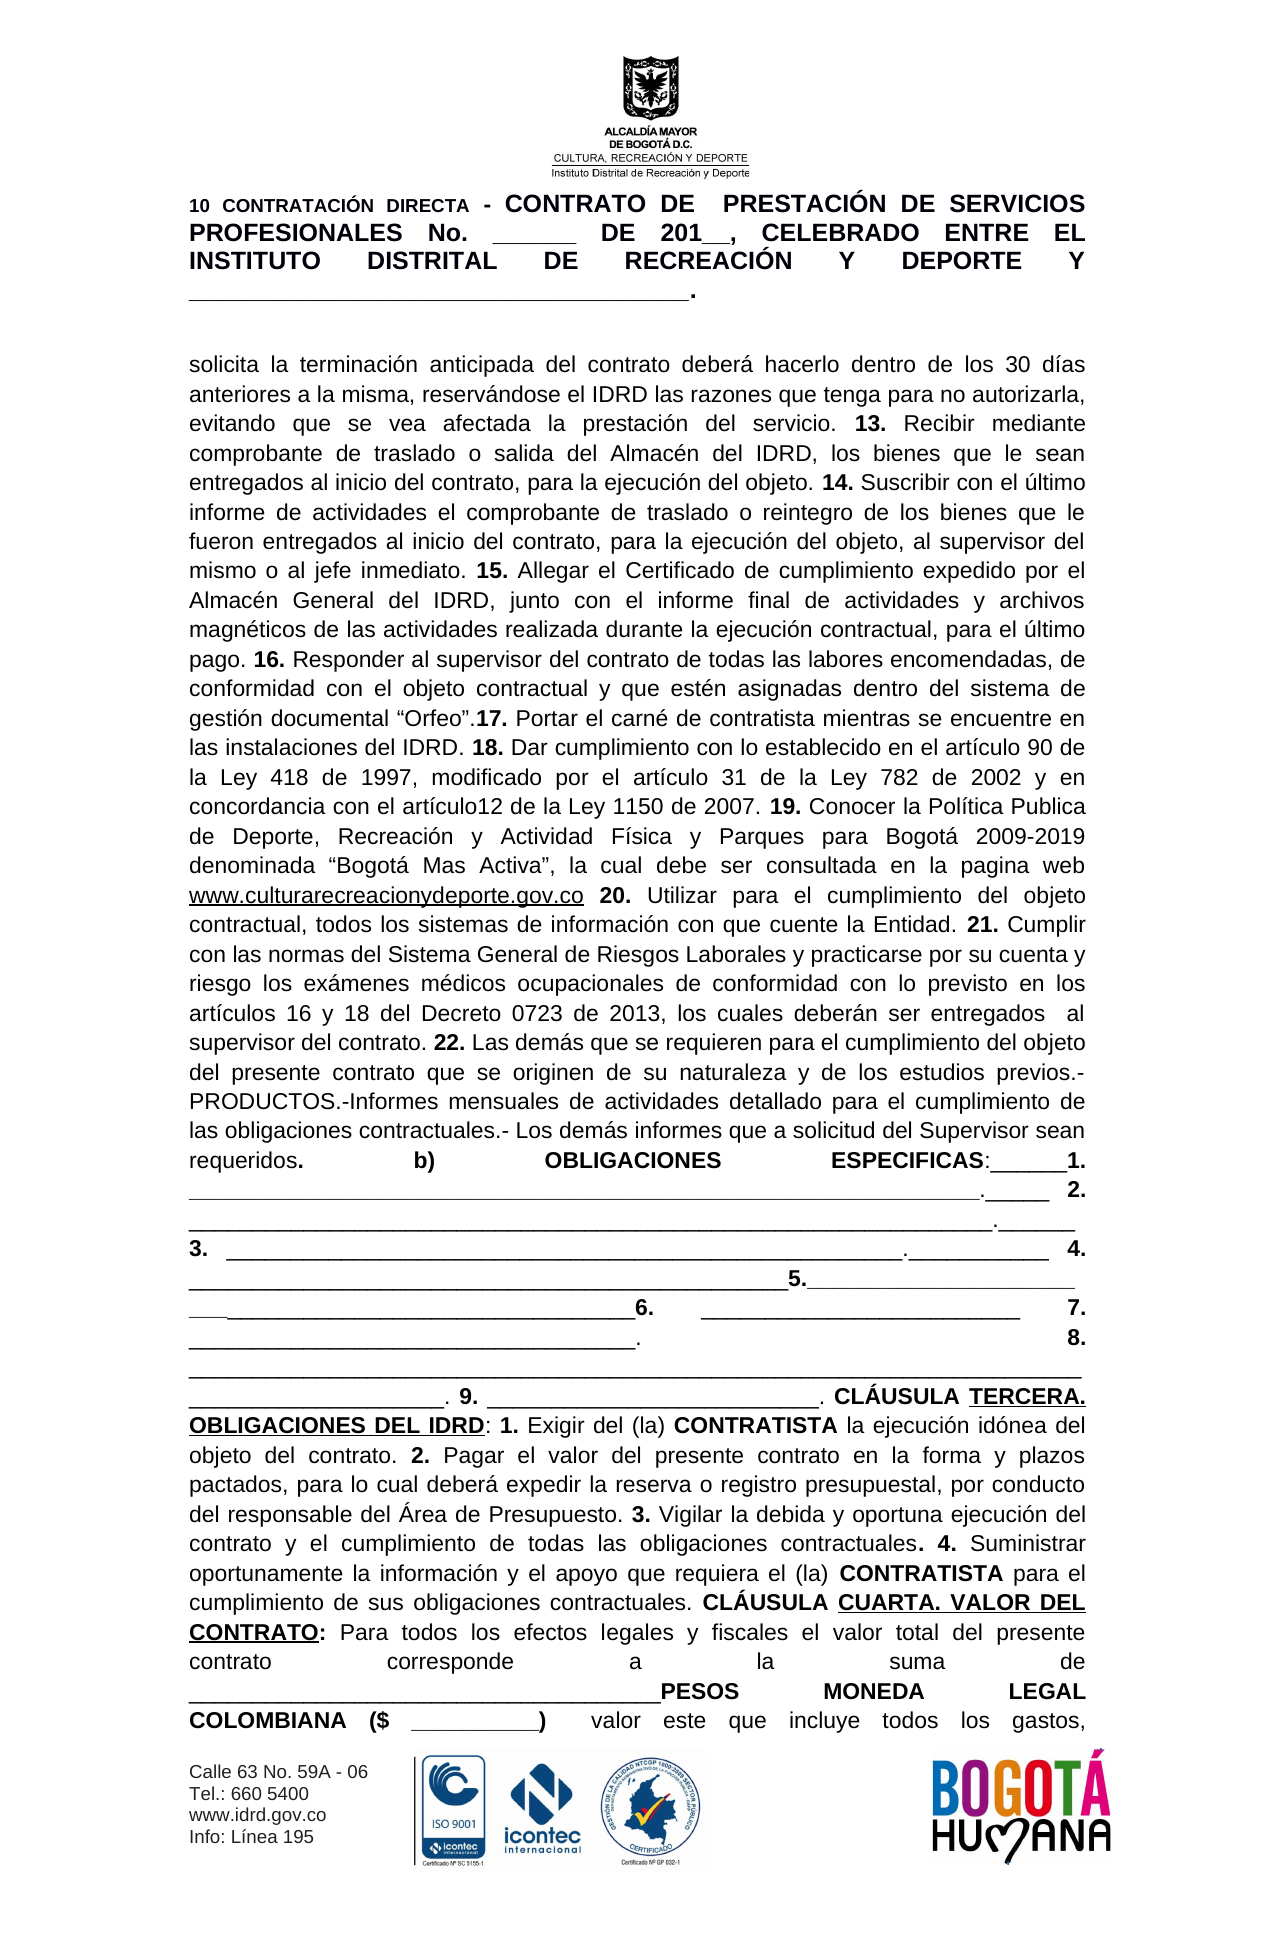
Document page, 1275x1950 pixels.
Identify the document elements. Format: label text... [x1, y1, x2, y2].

picture [932, 1748, 1111, 1865]
text solicita la terminación anticipada del contrato deberá hacerlo dentro de los 30 días anteriores a la misma, reservándose el IDRD las razones que tenga para no autorizarla, evitando que se vea afectada la prestación del servicio. 13. Recibir mediante comprobante de traslado o salida del Almacén del IDRD, los bienes que le sean entregados al inicio del contrato, para la ejecución del objeto. 14. Suscribir con el último informe de actividades el comprobante de traslado o reintegro de los bienes que le fueron entregados al inicio del contrato, para la ejecución del objeto, al supervisor del mismo o al jefe inmediato. 15. Allegar el Certificado de cumplimiento expedido por el Almacén General del IDRD, junto con el informe final de actividades y archivos magnéticos de las actividades realizada durante la ejecución contractual, para el último pago. 16. Responder al supervisor del contrato de todas las labores encomendadas, de conformidad con el objeto contractual y que estén asignadas dentro del sistema de gestión documental “Orfeo”.17. Portar el carné de contratista mientras se encuentre en las instalaciones del IDRD. 18. Dar cumplimiento con lo establecido en el artículo 90 de la Ley 418 de 1997, modificado por el artículo 31 de la Ley 782 de 2002 y en concordancia con el artículo12 de la Ley 1150 de 2007. 19. Conocer la Política Publica de Deporte, Recreación y Actividad Física y Parques para Bogotá 2009-2019 denominada “Bogotá Mas Activa”, la cual debe ser consultada en la pagina web www.culturarecreacionydeporte.gov.co 20. Utilizar para el cumplimiento del objeto contractual, todos los sistemas de información con que cuente la Entidad. 21. Cumplir con las normas del Sistema General de Riesgos Laborales y practicarse por su cuenta y riesgo los exámenes médicos ocupacionales de conformidad con lo previsto en los artículos 16 y 18 del Decreto 0723 de 2013, los cuales deberán ser entregados al supervisor del contrato. 22. Las demás que se requieren para el cumplimiento del objeto del presente contrato que se originen de su naturaleza y de los estudios previos.- PRODUCTOS.-Informes mensuales de actividades detallado para el cumplimiento de las obligaciones contractuales.- Los demás informes que a solicitud del Supervisor sean requeridos. b) OBLIGACIONES ESPECIFICAS:______1. ______________________________________________________________._____ 2. _______________________________________________________________.______ 3. _____________________________________________________.___________ 4. _______________________________________________5.________________________________________________________6. _________________________ 7. ___________________________________. 8. __________________________________________________________________________________________. 9. __________________________. CLÁUSULA TERCERA. OBLIGACIONES DEL IDRD: 1. Exigir del (la) CONTRATISTA la ejecución idónea del objeto del contrato. 2. Pagar el valor del presente contrato en la forma y plazos pactados, para lo cual deberá expedir la reserva o registro presupuestal, por conducto del responsable del Área de Presupuesto. 3. Vigilar la debida y oportuna ejecución del contrato y el cumplimiento de todas las obligaciones contractuales. 4. Suministrar oportunamente la información y el apoyo que requiera el (la) CONTRATISTA para el cumplimiento de sus obligaciones contractuales. CLÁUSULA CUARTA. VALOR DEL CONTRATO: Para todos los efectos legales y fiscales el valor total del presente contrato corresponde a la suma de _____________________________________PESOS MONEDA LEGAL COLOMBIANA ($ __________) valor este que incluye todos los gastos, [189, 349, 1086, 1734]
picture [551, 56, 750, 180]
picture [414, 1749, 706, 1872]
